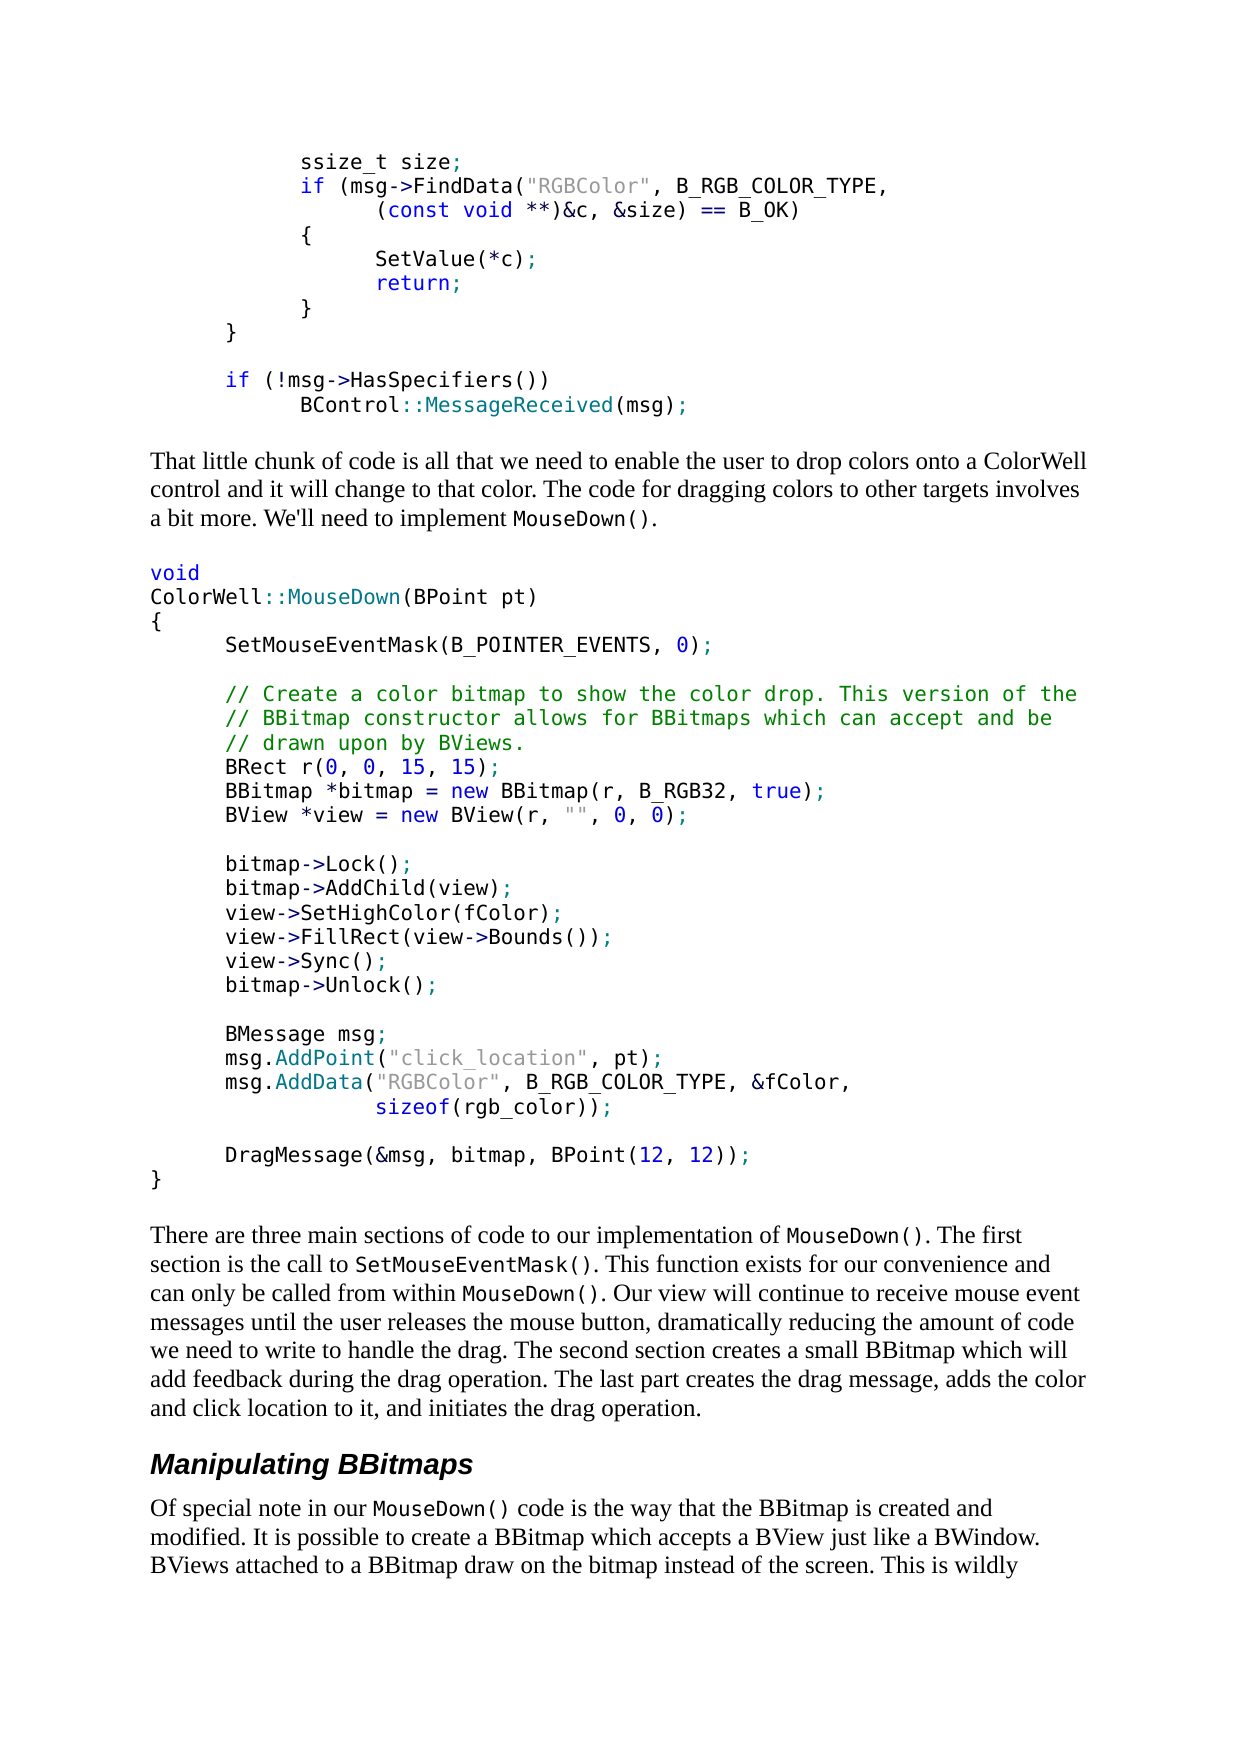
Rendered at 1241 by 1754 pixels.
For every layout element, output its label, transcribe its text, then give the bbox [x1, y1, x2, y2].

text } [150, 1167, 1090, 1192]
text ColorWell::MouseDown(BPoint pt) [150, 585, 1090, 609]
text view->SetHighColor(fColor); [150, 901, 1090, 925]
subtitle Manipulating BBitmaps [150, 1447, 1090, 1480]
text BMessage msg; [150, 1022, 1090, 1046]
text Of special note in our MouseDown() code is the way that the BBitmap is created and modified. It is possible to create a BBitmap which accepts a BView just like a BWindow. BViews attached to a BBitmap draw on the bitmap instead of the screen. This is wildly [150, 1493, 1090, 1579]
text // drawn upon by BViews. [150, 731, 1090, 755]
text if (!msg->HasSpecifiers()) [150, 368, 1090, 393]
text (const void **)&c, &size) == B_OK) [150, 198, 1090, 223]
text msg.AddData("RGBColor", B_RGB_COLOR_TYPE, &fColor, [150, 1070, 1090, 1095]
text { [150, 609, 1090, 633]
text bitmap->Lock(); [150, 852, 1090, 876]
text sizeof(rgb_color)); [150, 1095, 1090, 1119]
text That little chunk of code is all that we need to enable the user to drop colors onto a ColorWell control and it will change to that color. The code for dragging colors to other targets involves a bit more. We'll need to implement MouseDown(). [150, 446, 1090, 532]
text } [150, 296, 1090, 320]
text return; [150, 271, 1090, 296]
text There are three main sections of code to our implementation of MouseDown(). The first section is the call to SetMouseEventMask(). This function exists for our convenience and can only be called from within MouseDown(). Our view will continue to receive mouse event messages until the user releases the mouse button, dramatically reducing the amount of code we need to write to handle the drag. The second section creates a small BBitmap which will add feedback during the drag operation. The last part creates the drag message, adds the color and click location to it, and initiates the drag operation. [150, 1221, 1090, 1422]
text // Create a color bitmap to show the color drop. This version of the [150, 682, 1090, 706]
text SetMouseEventMask(B_POINTER_EVENTS, 0); [150, 633, 1090, 658]
text bitmap->AddChild(view); [150, 876, 1090, 901]
text view->Sync(); [150, 949, 1090, 973]
text // BBitmap constructor allows for BBitmaps which can accept and be [150, 706, 1090, 731]
text void [150, 561, 1090, 585]
text ssize_t size; [150, 150, 1090, 174]
text BControl::MessageReceived(msg); [150, 393, 1090, 417]
text view->FillRect(view->Bounds()); [150, 925, 1090, 949]
text BRect r(0, 0, 15, 15); [150, 755, 1090, 779]
text BView *view = new BView(r, "", 0, 0); [150, 803, 1090, 828]
text SetValue(*c); [150, 247, 1090, 271]
text BBitmap *bitmap = new BBitmap(r, B_RGB32, true); [150, 779, 1090, 803]
text if (msg->FindData("RGBColor", B_RGB_COLOR_TYPE, [150, 174, 1090, 198]
text DragMessage(&msg, bitmap, BPoint(12, 12)); [150, 1143, 1090, 1167]
text } [150, 320, 1090, 344]
text msg.AddPoint("click_location", pt); [150, 1046, 1090, 1070]
text bitmap->Unlock(); [150, 973, 1090, 998]
text { [150, 223, 1090, 247]
